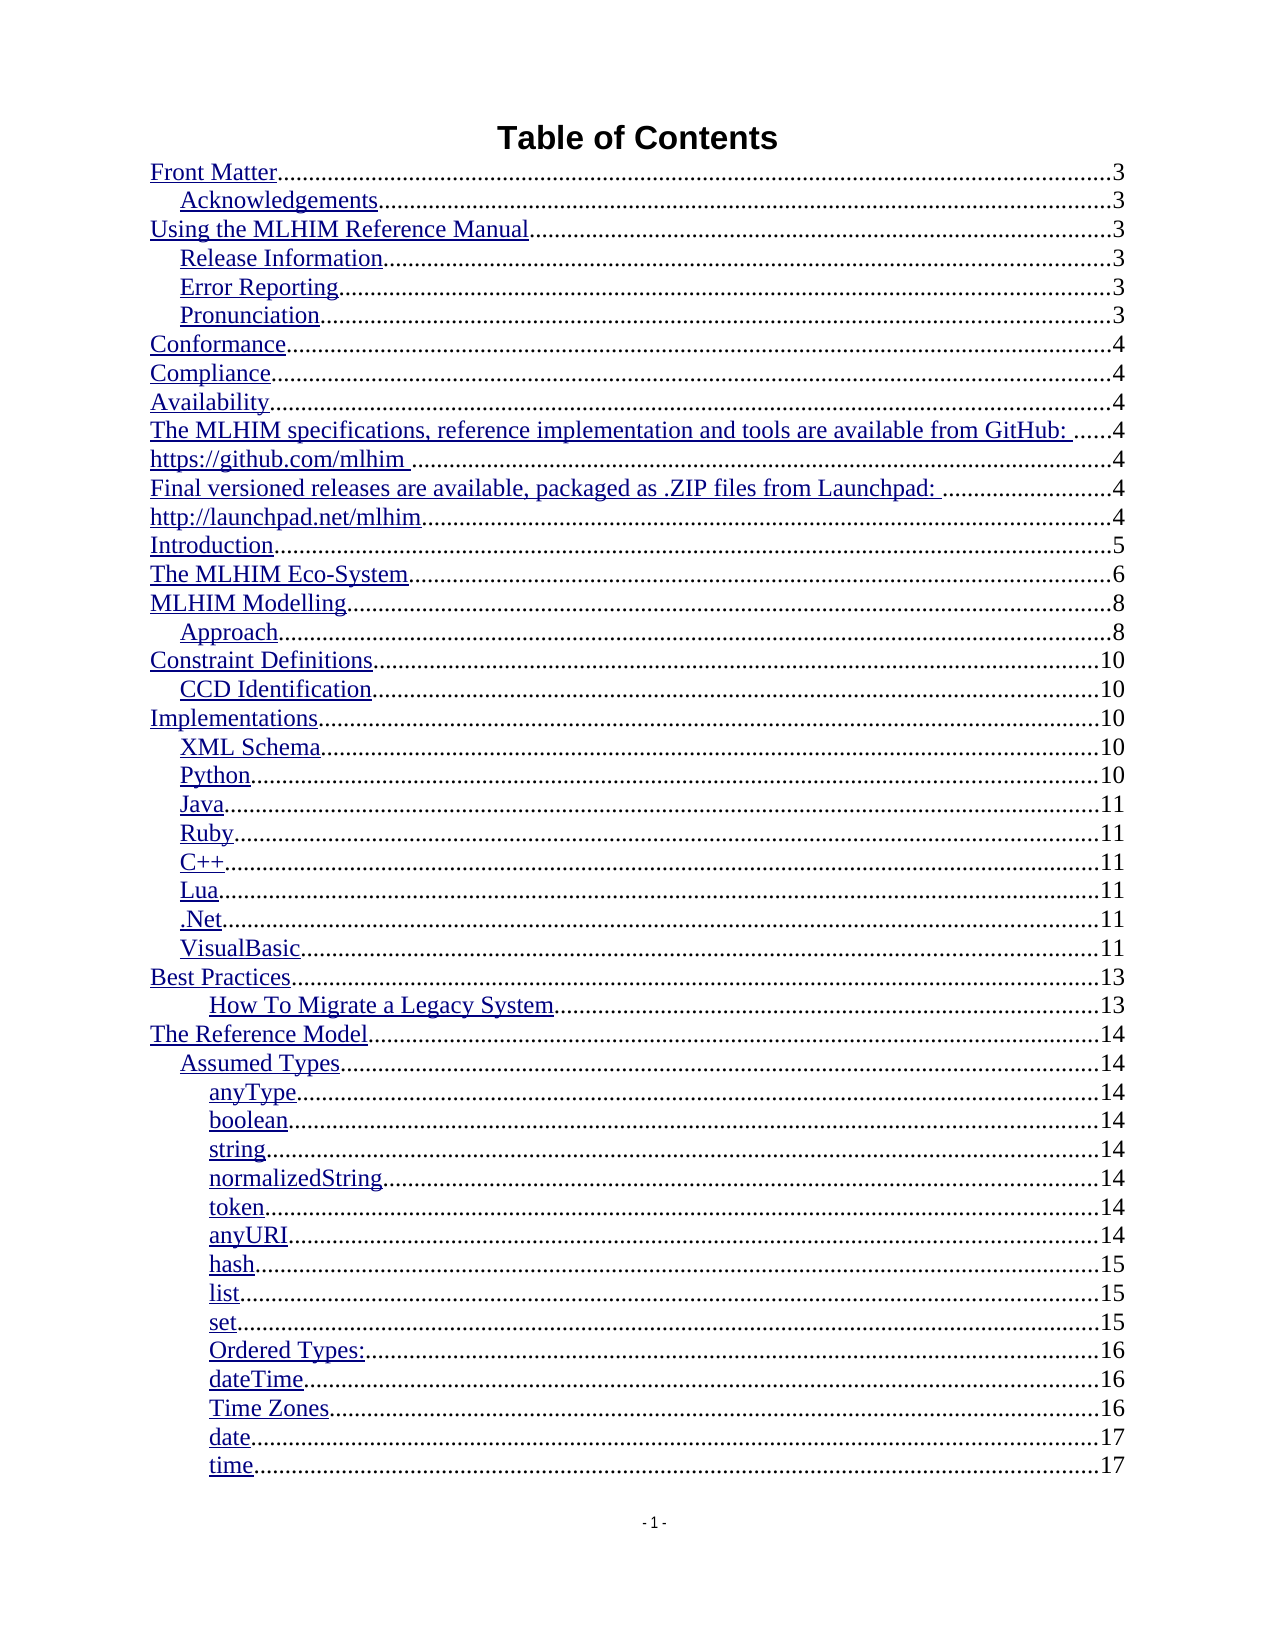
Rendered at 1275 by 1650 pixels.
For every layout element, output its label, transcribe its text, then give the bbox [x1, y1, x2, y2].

text Pronunciation 3 [179, 300, 1125, 329]
text C++ 11 [179, 847, 1125, 875]
text The MLHIM specifications, reference implementation and tools are available from GitHub: 4 [150, 415, 1125, 444]
text boolean 14 [209, 1105, 1125, 1134]
text date 17 [209, 1422, 1125, 1450]
text .Net 11 [179, 904, 1125, 933]
text Python 10 [179, 760, 1125, 789]
text Conformance 4 [150, 329, 1125, 358]
text The Reference Model 14 [150, 1019, 1125, 1048]
text How To Migrate a Legacy System 13 [209, 990, 1125, 1019]
text Constraint Definitions 10 [150, 645, 1125, 674]
text http://launchpad.net/mlhim 4 [150, 502, 1125, 530]
text Acknowledgements 3 [179, 185, 1125, 214]
text Ruby 11 [179, 818, 1125, 847]
text Availability 4 [150, 387, 1125, 415]
text Assumed Types 14 [179, 1048, 1125, 1077]
text Release Information 3 [179, 243, 1125, 272]
text normalizedString 14 [209, 1163, 1125, 1192]
text CCD Identification 10 [179, 674, 1125, 703]
text Error Reporting 3 [179, 272, 1125, 300]
text Best Practices 13 [150, 962, 1125, 990]
text Front Matter 3 [150, 157, 1125, 185]
text MLHIM Modelling 8 [150, 588, 1125, 617]
text token 14 [209, 1192, 1125, 1220]
text The MLHIM Eco-System 6 [150, 559, 1125, 588]
subtitle Table of Contents [150, 118, 1125, 157]
text Lua 11 [179, 875, 1125, 904]
text Ordered Types: 16 [209, 1335, 1125, 1364]
text Implementations 10 [150, 703, 1125, 732]
text XML Schema 10 [179, 732, 1125, 760]
text list 15 [209, 1278, 1125, 1307]
text Time Zones 16 [209, 1393, 1125, 1422]
text anyType 14 [209, 1077, 1125, 1105]
text https://github.com/mlhim 4 [150, 444, 1125, 473]
text Using the MLHIM Reference Manual 3 [150, 214, 1125, 243]
text string 14 [209, 1134, 1125, 1163]
text Java 11 [179, 789, 1125, 818]
text dateTime 16 [209, 1364, 1125, 1393]
text hash 15 [209, 1249, 1125, 1278]
text Introduction 5 [150, 530, 1125, 559]
text Approach 8 [179, 617, 1125, 645]
text Compliance 4 [150, 358, 1125, 387]
text VisualBasic 11 [179, 933, 1125, 962]
text time 17 [209, 1450, 1125, 1479]
text set 15 [209, 1307, 1125, 1335]
text Final versioned releases are available, packaged as .ZIP files from Launchpad: 4 [150, 473, 1125, 502]
text anyURI 14 [209, 1220, 1125, 1249]
